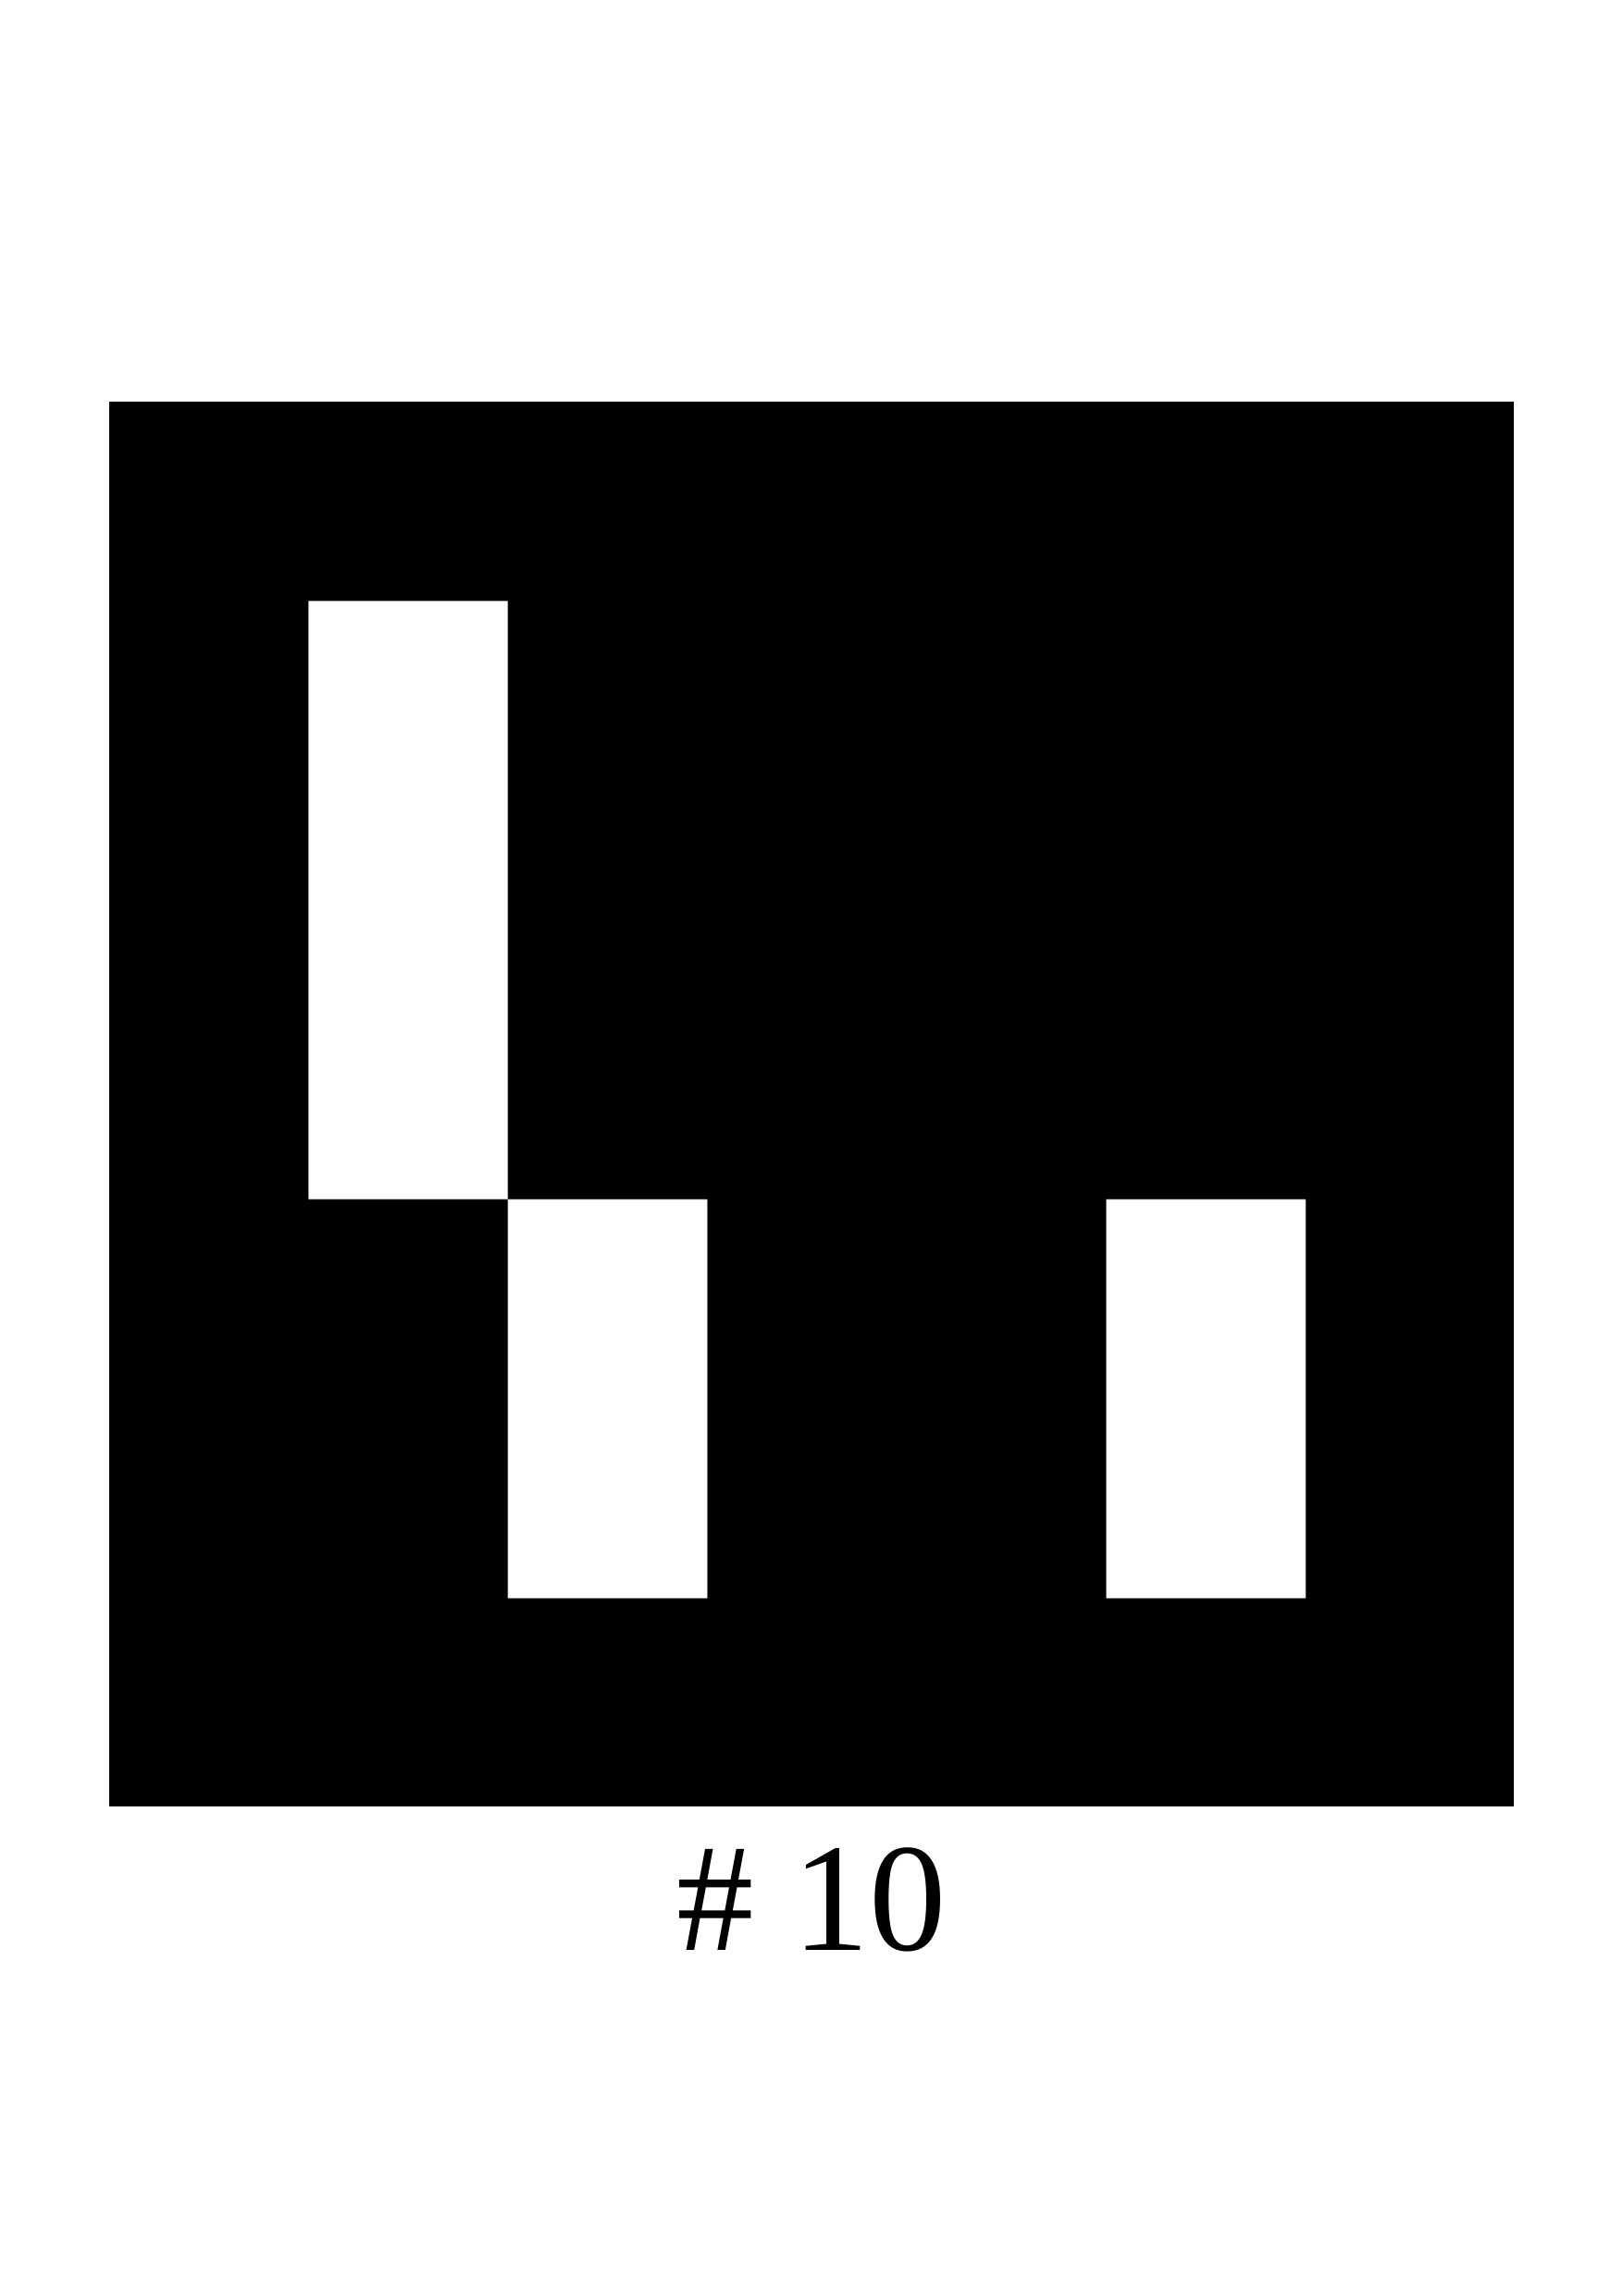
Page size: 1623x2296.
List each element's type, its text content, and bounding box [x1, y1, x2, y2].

picture [109, 402, 1514, 1806]
text # 10 [109, 1806, 1514, 1984]
